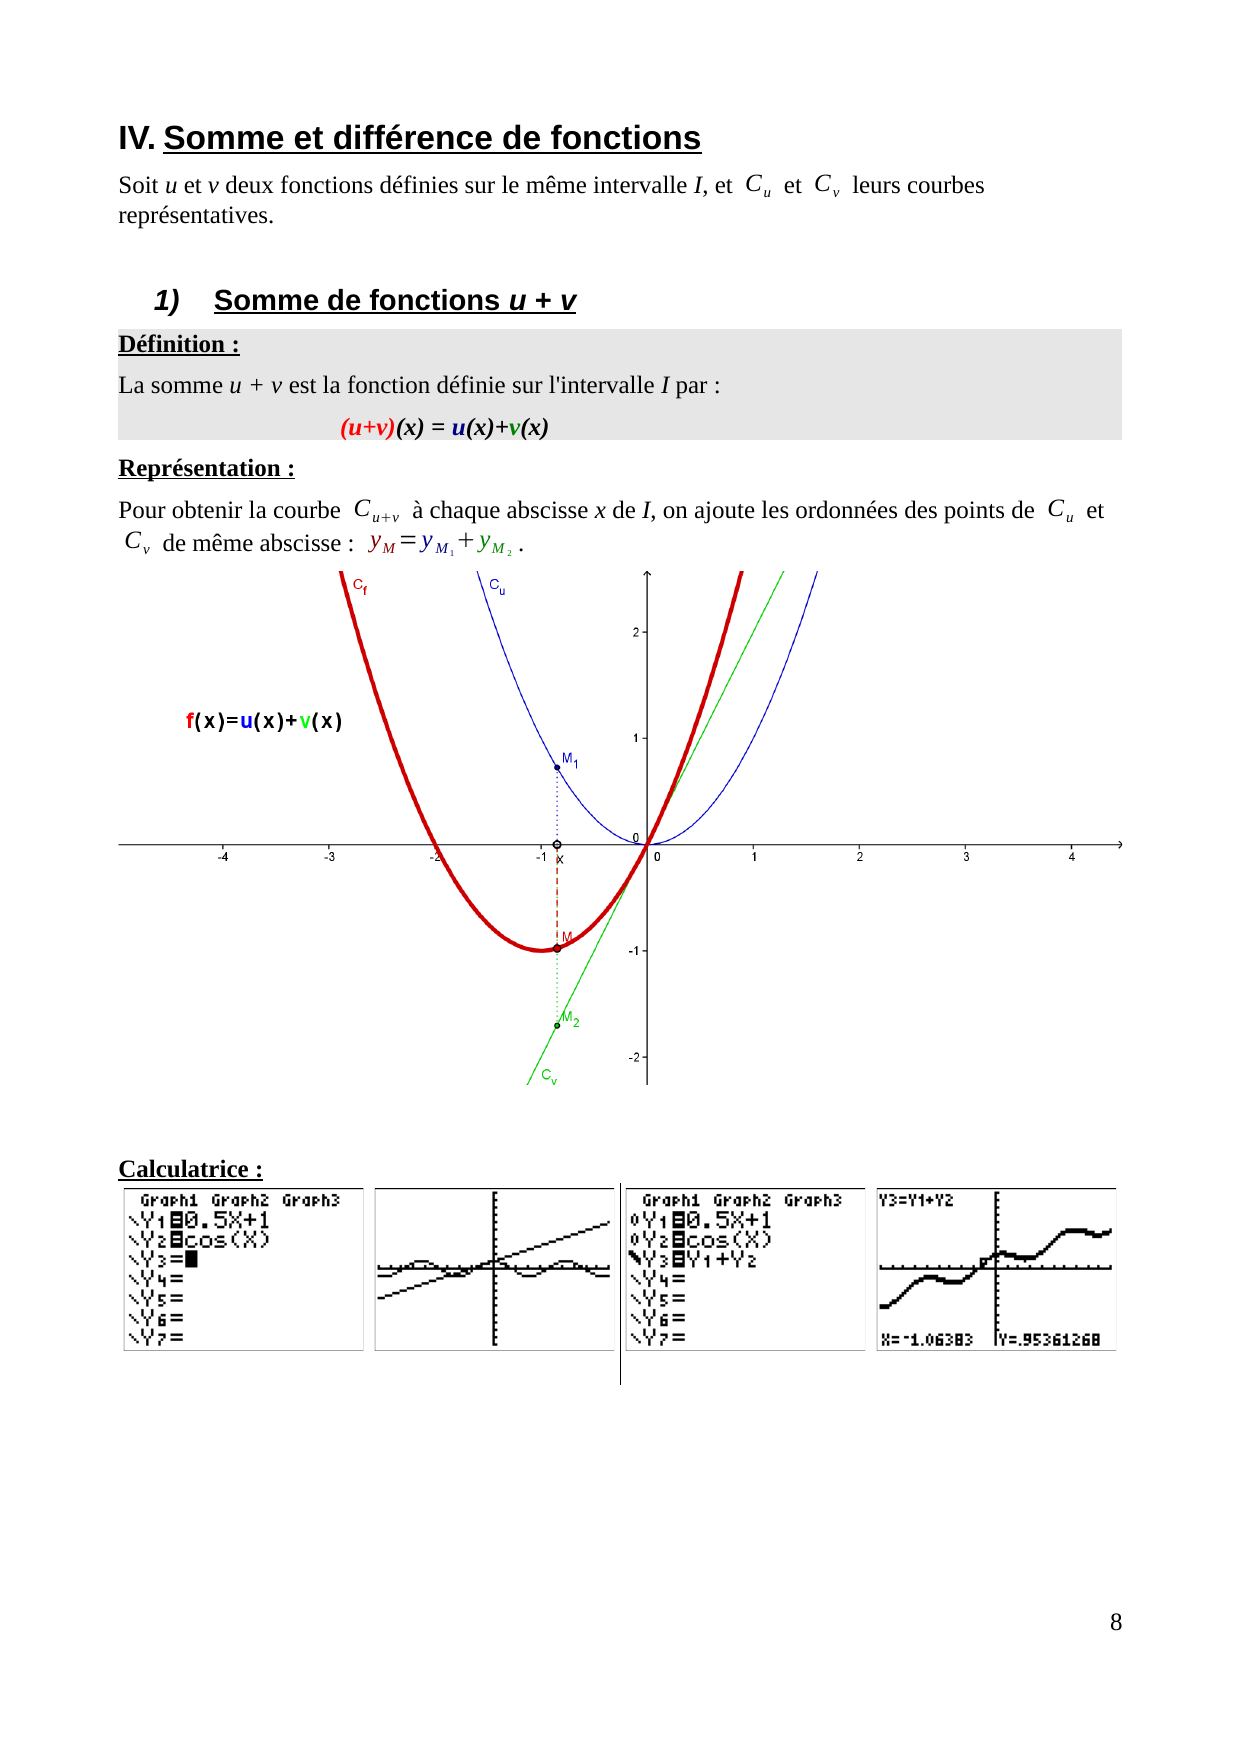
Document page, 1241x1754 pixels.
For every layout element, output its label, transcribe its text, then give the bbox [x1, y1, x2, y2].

text Définition : [118, 329, 1122, 358]
text Pour obtenir la courbe à chaque abscisse x de I, on ajoute les ordonnées des points de et de même abscisse : . [118, 494, 1122, 559]
subtitle Somme et différence de fonctions [118, 118, 1122, 157]
table_header [369, 1183, 620, 1385]
subtitle Somme de fonctions u + v [153, 283, 1122, 317]
table_header [871, 1183, 1122, 1385]
text Représentation : [118, 453, 1122, 482]
text Soit u et v deux fonctions définies sur le même intervalle I, et et leurs courbes représentatives. [118, 169, 1122, 229]
text (u+v)(x) = u(x)+v(x) [118, 412, 1122, 440]
text La somme u + v est la fonction définie sur l'intervalle I par : [118, 370, 1122, 399]
text Calculatrice : [118, 1154, 1122, 1183]
table_header [621, 1183, 871, 1385]
table_header [118, 1183, 369, 1385]
